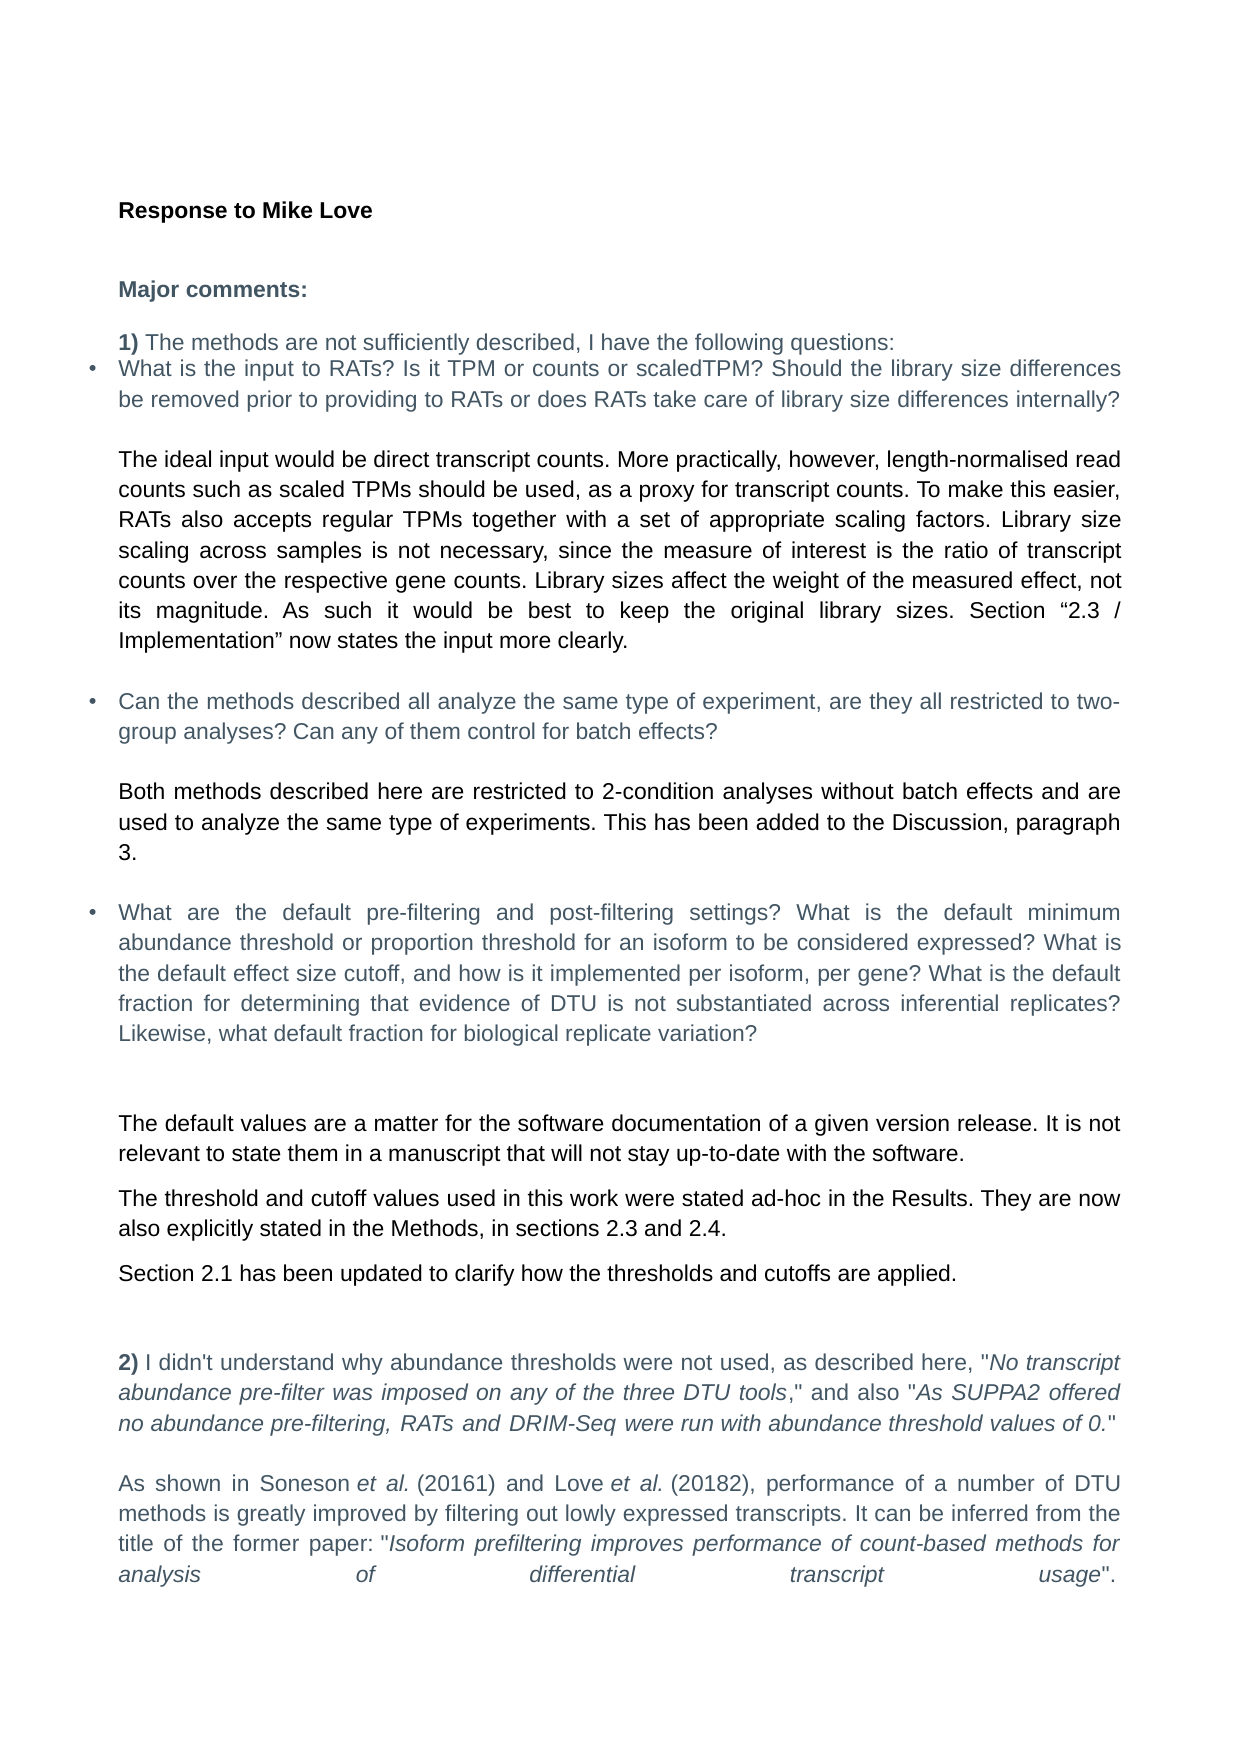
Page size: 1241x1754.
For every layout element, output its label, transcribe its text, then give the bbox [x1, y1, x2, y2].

list The default values are a matter for the software documentation of a given version release. It is not relevant to state them in a manuscript that will not stay up-to-date with the software. [118, 1109, 1122, 1166]
list The threshold and cutoff values used in this work were stated ad-hoc in the Results. They are now also explicitly stated in the Methods, in sections 2.3 and 2.4. [118, 1184, 1122, 1241]
list What is the input to RATs? Is it TPM or counts or scaledTPM? Should the library size differences be removed prior to providing to RATs or does RATs take care of library size differences internally? [118, 355, 1122, 442]
list The ideal input would be direct transcript counts. More practically, however, length-normalised read counts such as scaled TPMs should be used, as a proxy for transcript counts. To make this easier, RATs also accepts regular TPMs together with a set of appropriate scaling factors. Library size scaling across samples is not necessary, since the measure of interest is the ratio of transcript counts over the respective gene counts. Library sizes affect the weight of the measured effect, not its magnitude. As such it would be best to keep the original library sizes. Section “2.3 / Implementation” now states the input more clearly. [118, 446, 1122, 653]
list Section 2.1 has been updated to clarify how the thresholds and cutoffs are applied. [118, 1259, 1122, 1286]
text Major comments: [118, 250, 1122, 303]
text 2) I didn't understand why abundance thresholds were not used, as described here, "No transcript abundance pre-filter was imposed on any of the three DTU tools," and also "As SUPPA2 offered no abundance pre-filtering, RATs and DRIM-Seq were run with abundance threshold values of 0." As shown in Soneson et al. (20161) and Love et al. (20182), performance of a number of DTU methods is greatly improved by filtering out lowly expressed transcripts. It can be inferred from the title of the former paper: "Isoform prefiltering improves performance of count-based methods for analysis of differential transcript usage". [118, 1349, 1122, 1617]
list Both methods described here are restricted to 2-condition analyses without batch effects and are used to analyze the same type of experiments. This has been added to the Discussion, paragraph 3. [118, 778, 1122, 865]
text Response to Mike Love [118, 197, 1122, 223]
list Can the methods described all analyze the same type of experiment, are they all restricted to two-group analyses? Can any of them control for batch effects? [118, 688, 1122, 744]
list What are the default pre-filtering and post-filtering settings? What is the default minimum abundance threshold or proportion threshold for an isoform to be considered expressed? What is the default effect size cutoff, and how is it implemented per isoform, per gene? What is the default fraction for determining that evidence of DTU is not substantiated across inferential replicates? Likewise, what default fraction for biological replicate variation? [118, 899, 1122, 1046]
text 1) The methods are not sufficiently described, I have the following questions: [118, 303, 1122, 355]
